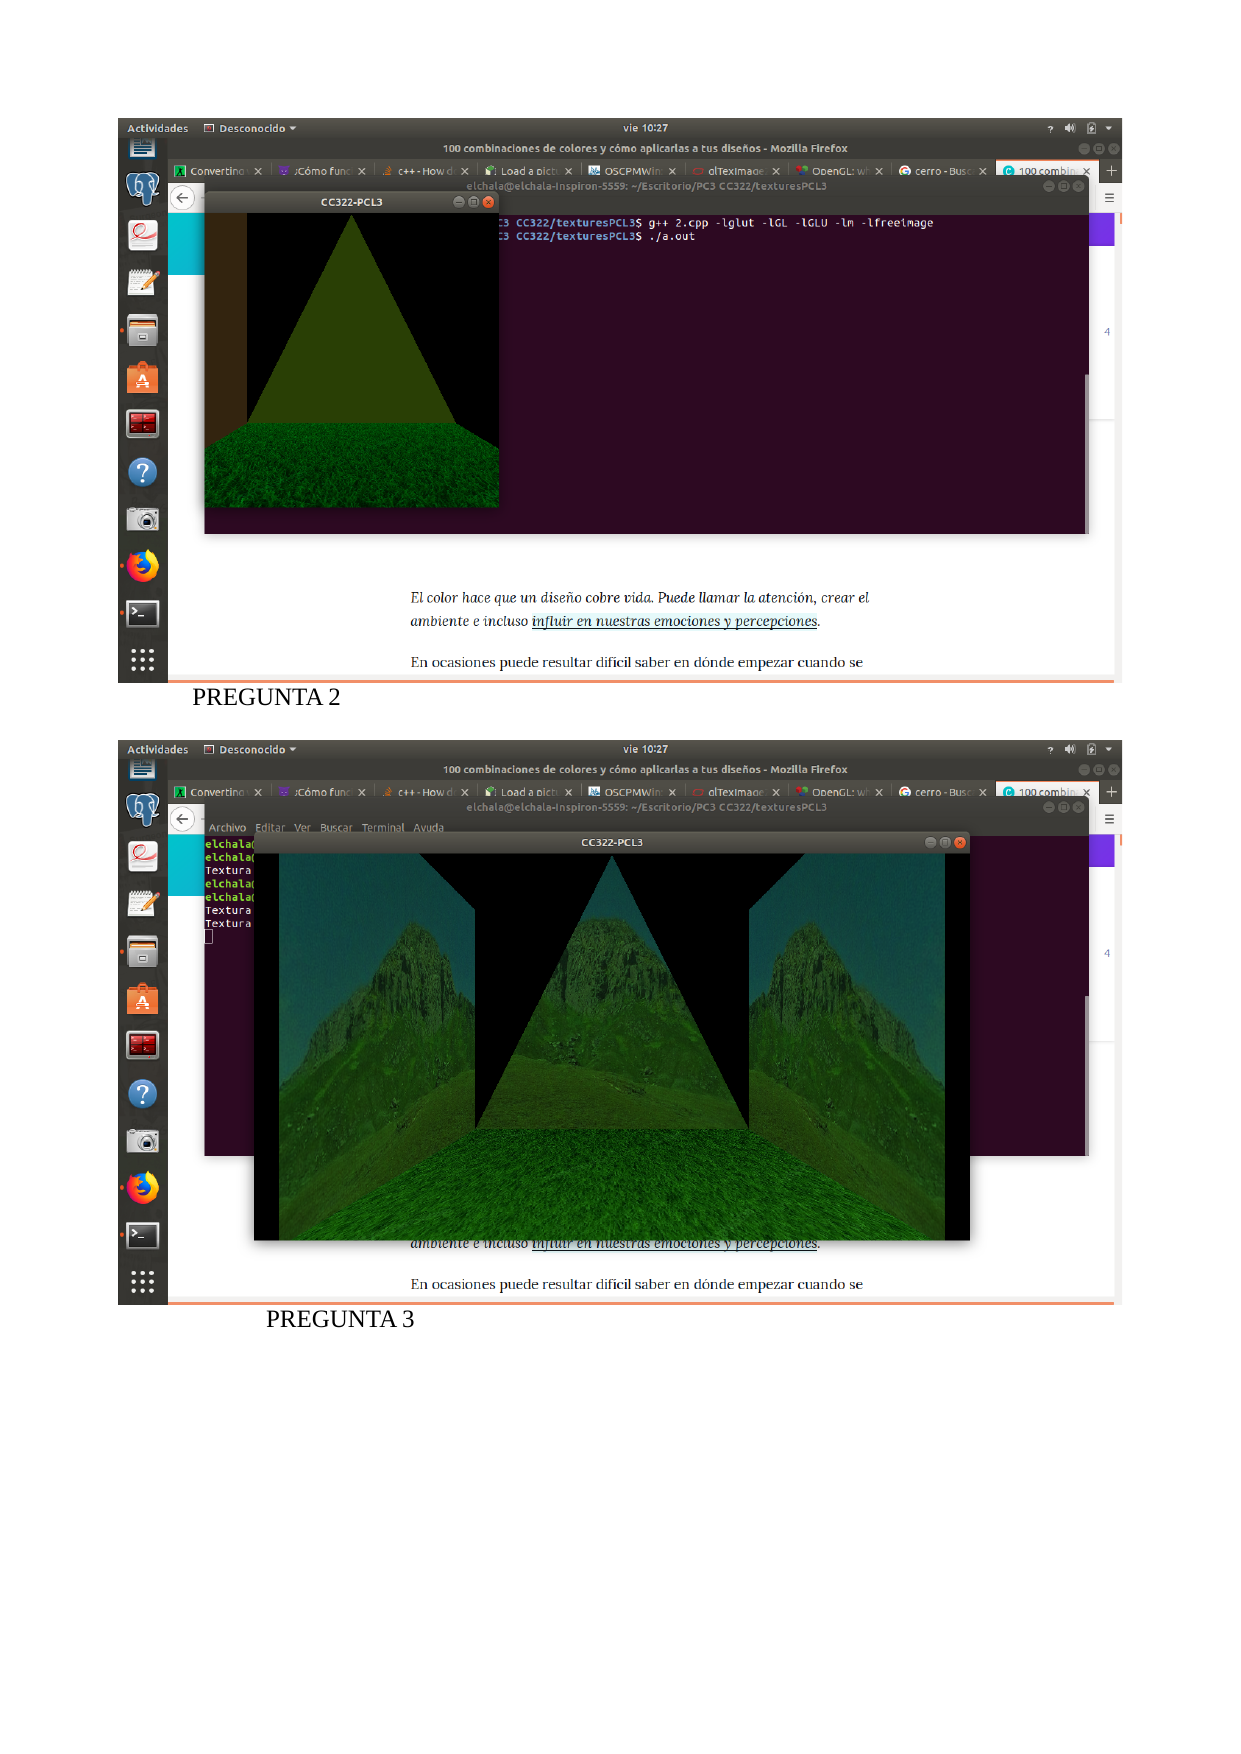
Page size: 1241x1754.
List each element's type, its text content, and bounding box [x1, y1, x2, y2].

picture [118, 118, 1123, 683]
text PREGUNTA 3 [118, 1305, 1122, 1333]
picture [118, 740, 1123, 1305]
text PREGUNTA 2 [118, 683, 1122, 711]
